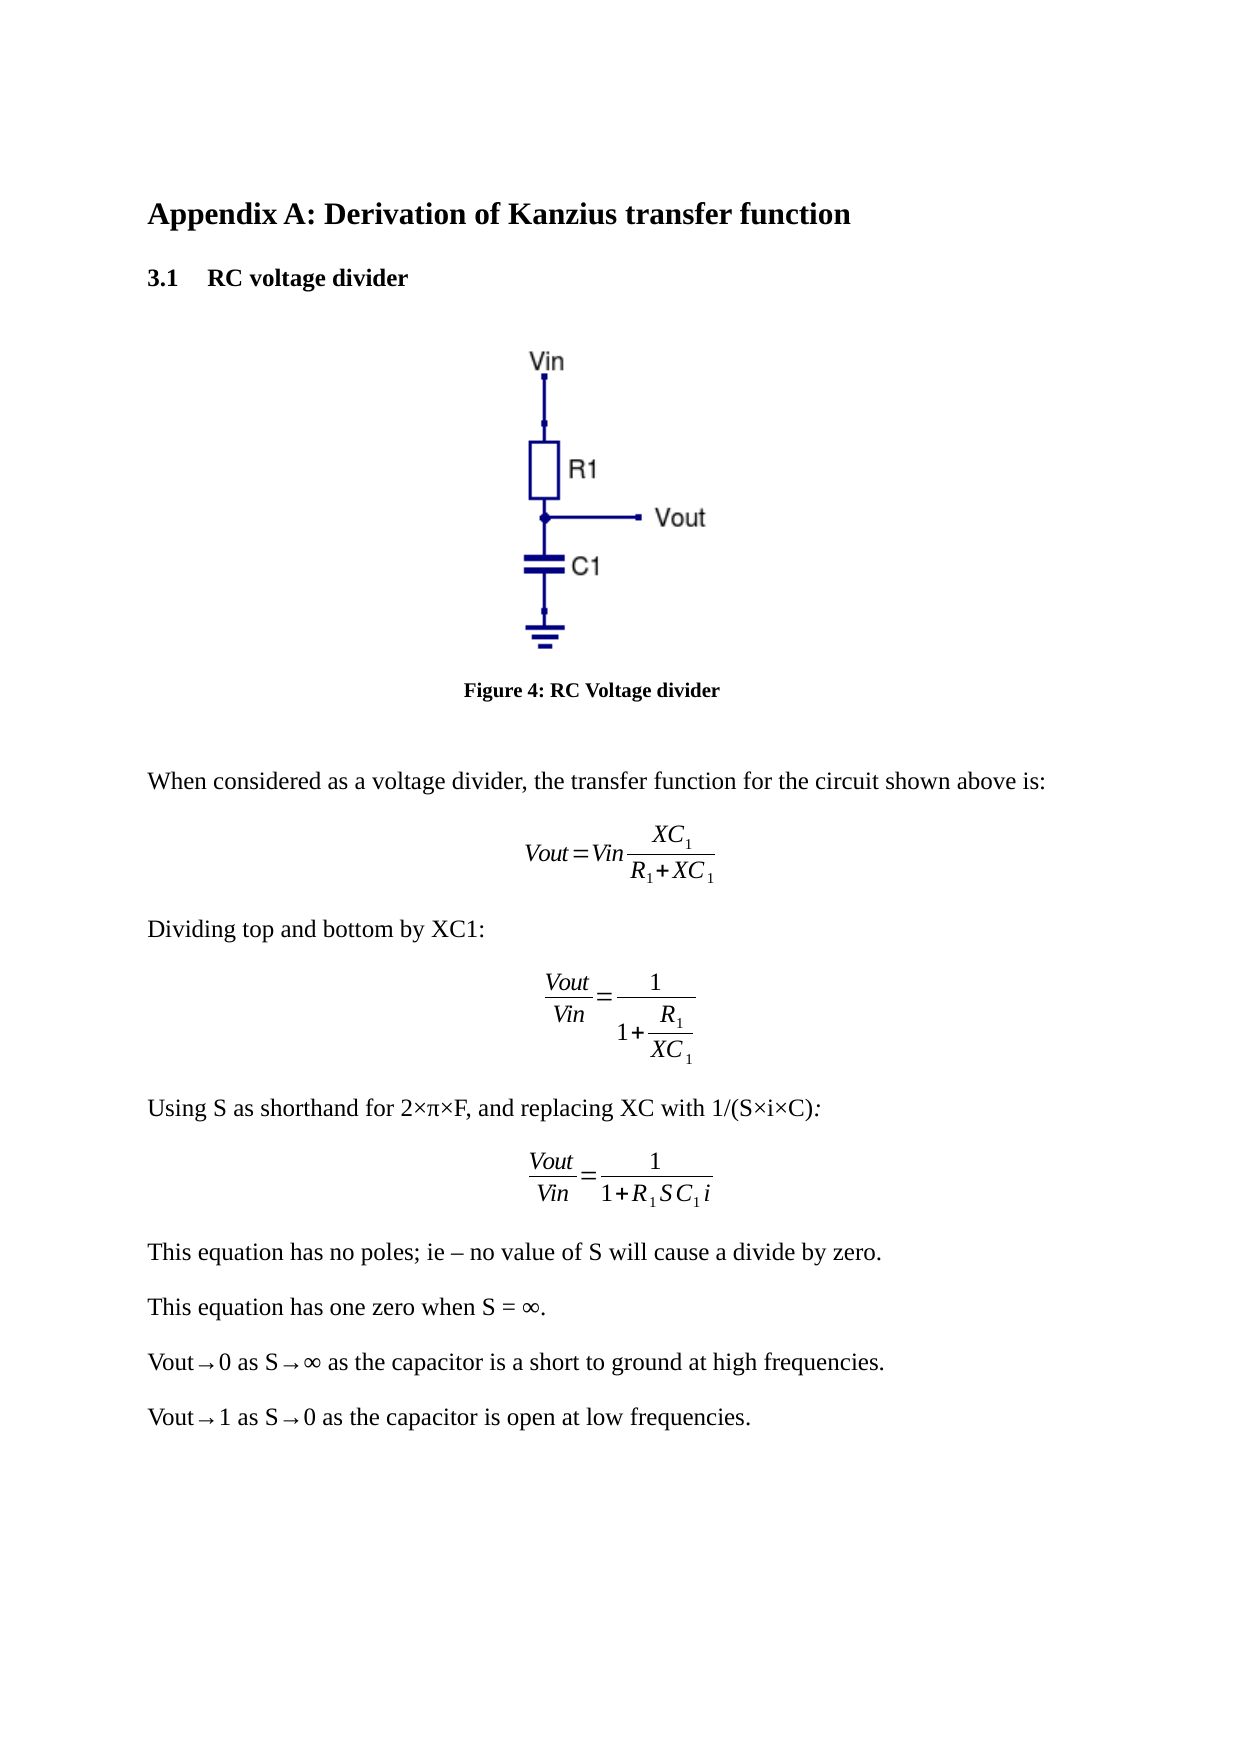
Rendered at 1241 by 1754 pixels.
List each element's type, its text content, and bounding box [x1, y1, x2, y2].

text When considered as a voltage divider, the transfer function for the circuit shown above is: [147, 766, 1093, 795]
subtitle Appendix A: Derivation of Kanzius transfer function [147, 196, 1093, 231]
text Vout→0 as S→∞ as the capacitor is a short to ground at high frequencies. [147, 1347, 1093, 1376]
picture [463, 322, 777, 674]
text This equation has no poles; ie – no value of S will cause a divide by zero. [147, 1237, 1093, 1266]
text Figure 4: RC Voltage divider [464, 674, 776, 702]
text Dividing top and bottom by XC1: [147, 914, 1093, 942]
text This equation has one zero when S = ∞. [147, 1292, 1093, 1321]
subtitle RC voltage divider [147, 263, 1093, 292]
text Vout→1 as S→0 as the capacitor is open at low frequencies. [147, 1402, 1093, 1431]
text Using S as shorthand for 2×π×F, and replacing XC with 1/(S×i×C): [147, 1093, 1093, 1122]
